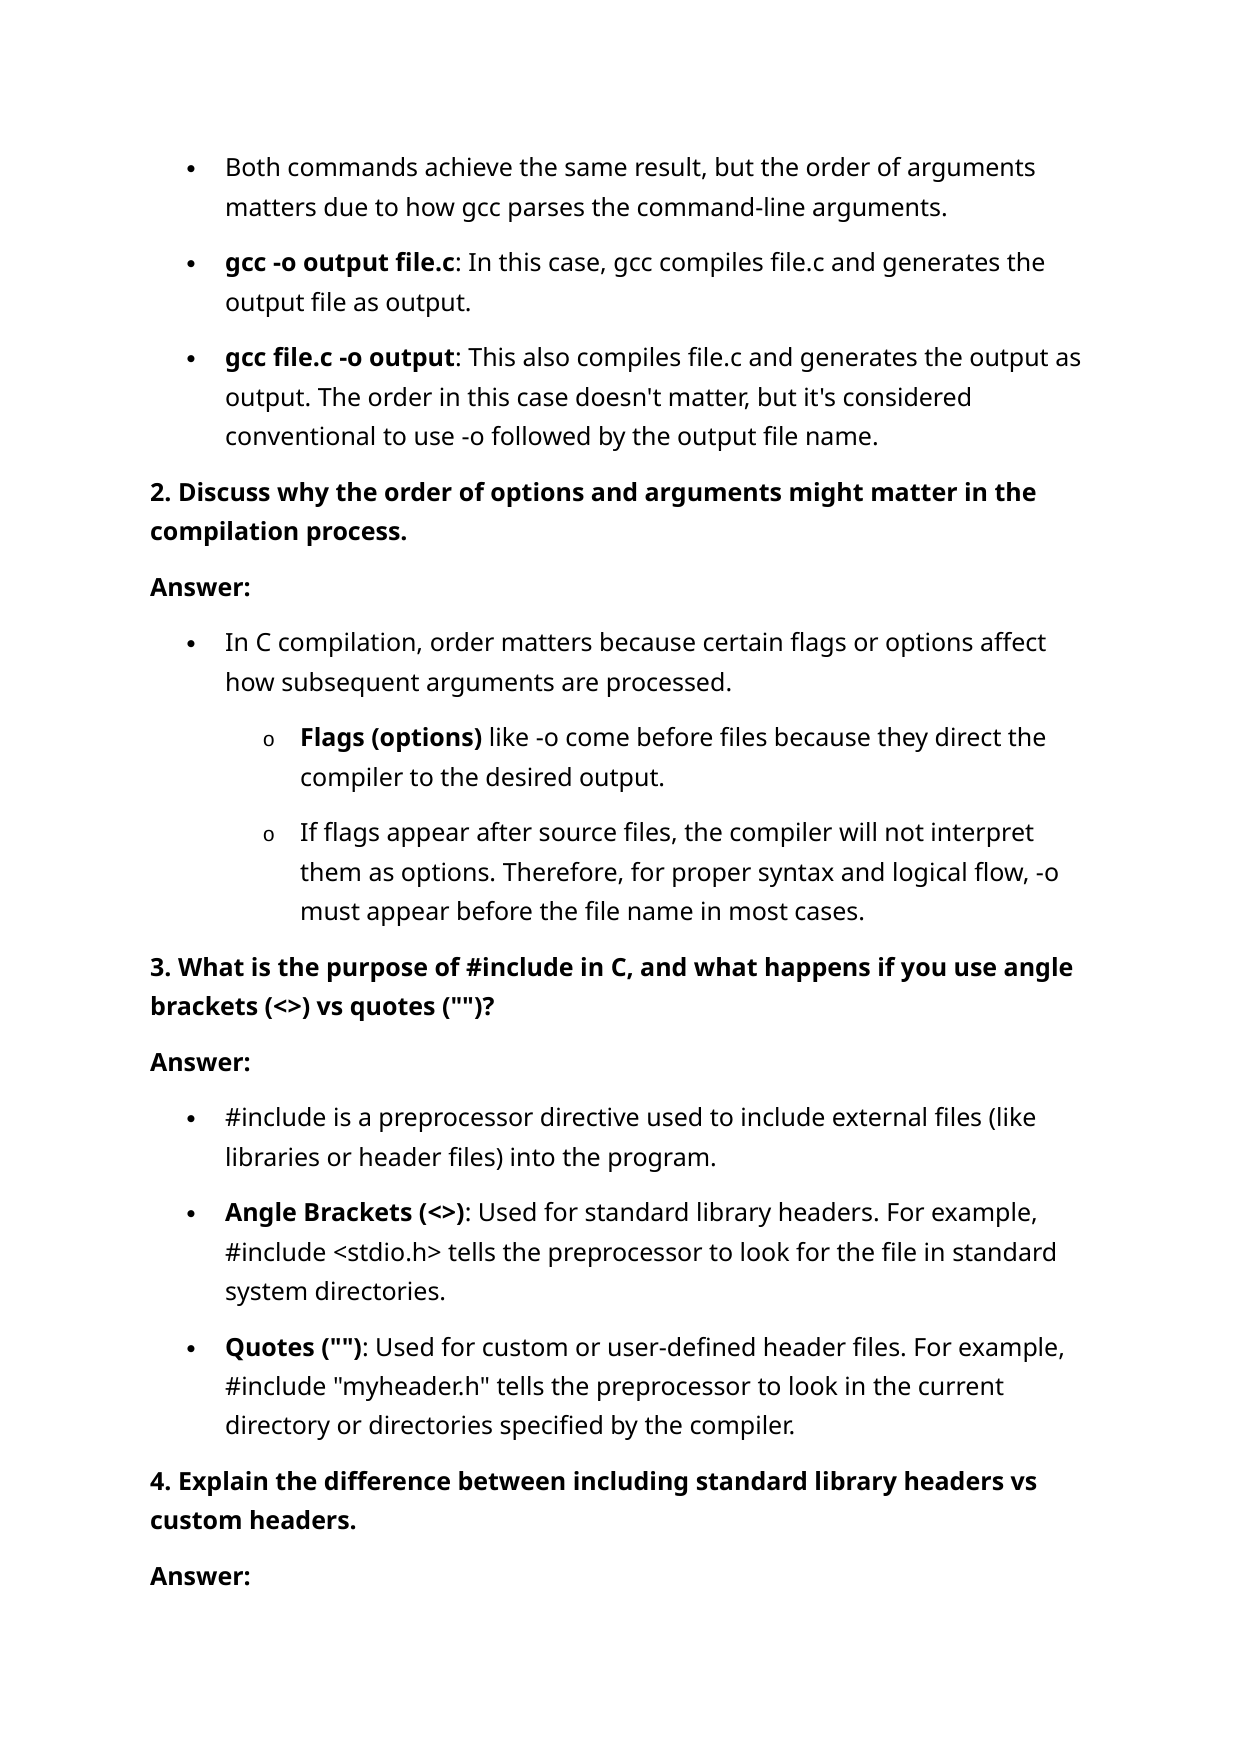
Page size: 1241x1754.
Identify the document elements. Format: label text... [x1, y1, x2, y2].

list Both commands achieve the same result, but the order of arguments matters due to how gcc parses the command-line arguments. [187, 150, 1090, 223]
list gcc -o output file.c: In this case, gcc compiles file.c and generates the output file as output. [187, 245, 1090, 318]
list gcc file.c -o output: This also compiles file.c and generates the output as output. The order in this case doesn't matter, but it's considered conventional to use -o followed by the output file name. [187, 340, 1090, 452]
text Answer: [150, 1044, 1090, 1078]
list In C compilation, order matters because certain flags or options affect how subsequent arguments are processed. [187, 625, 1090, 698]
text 4. Explain the difference between including standard library headers vs custom headers. [150, 1463, 1090, 1537]
text 3. What is the purpose of #include in C, and what happens if you use angle brackets (<>) vs quotes ("")? [150, 949, 1090, 1022]
list Angle Brackets (<>): Used for standard library headers. For example, #include <stdio.h> tells the preprocessor to look for the file in standard system directories. [187, 1195, 1090, 1307]
list If flags appear after source files, the compiler will not interpret them as options. Therefore, for proper syntax and logical flow, -o must appear before the file name in most cases. [262, 815, 1090, 927]
list #include is a preprocessor directive used to include external files (like libraries or header files) into the program. [187, 1100, 1090, 1173]
text Answer: [150, 569, 1090, 603]
text 2. Discuss why the order of options and arguments might matter in the compilation process. [150, 474, 1090, 547]
text Answer: [150, 1558, 1090, 1592]
list Flags (options) like -o come before files because they direct the compiler to the desired output. [262, 720, 1090, 793]
list Quotes (""): Used for custom or user-defined header files. For example, #include "myheader.h" tells the preprocessor to look in the current directory or directories specified by the compiler. [187, 1329, 1090, 1442]
